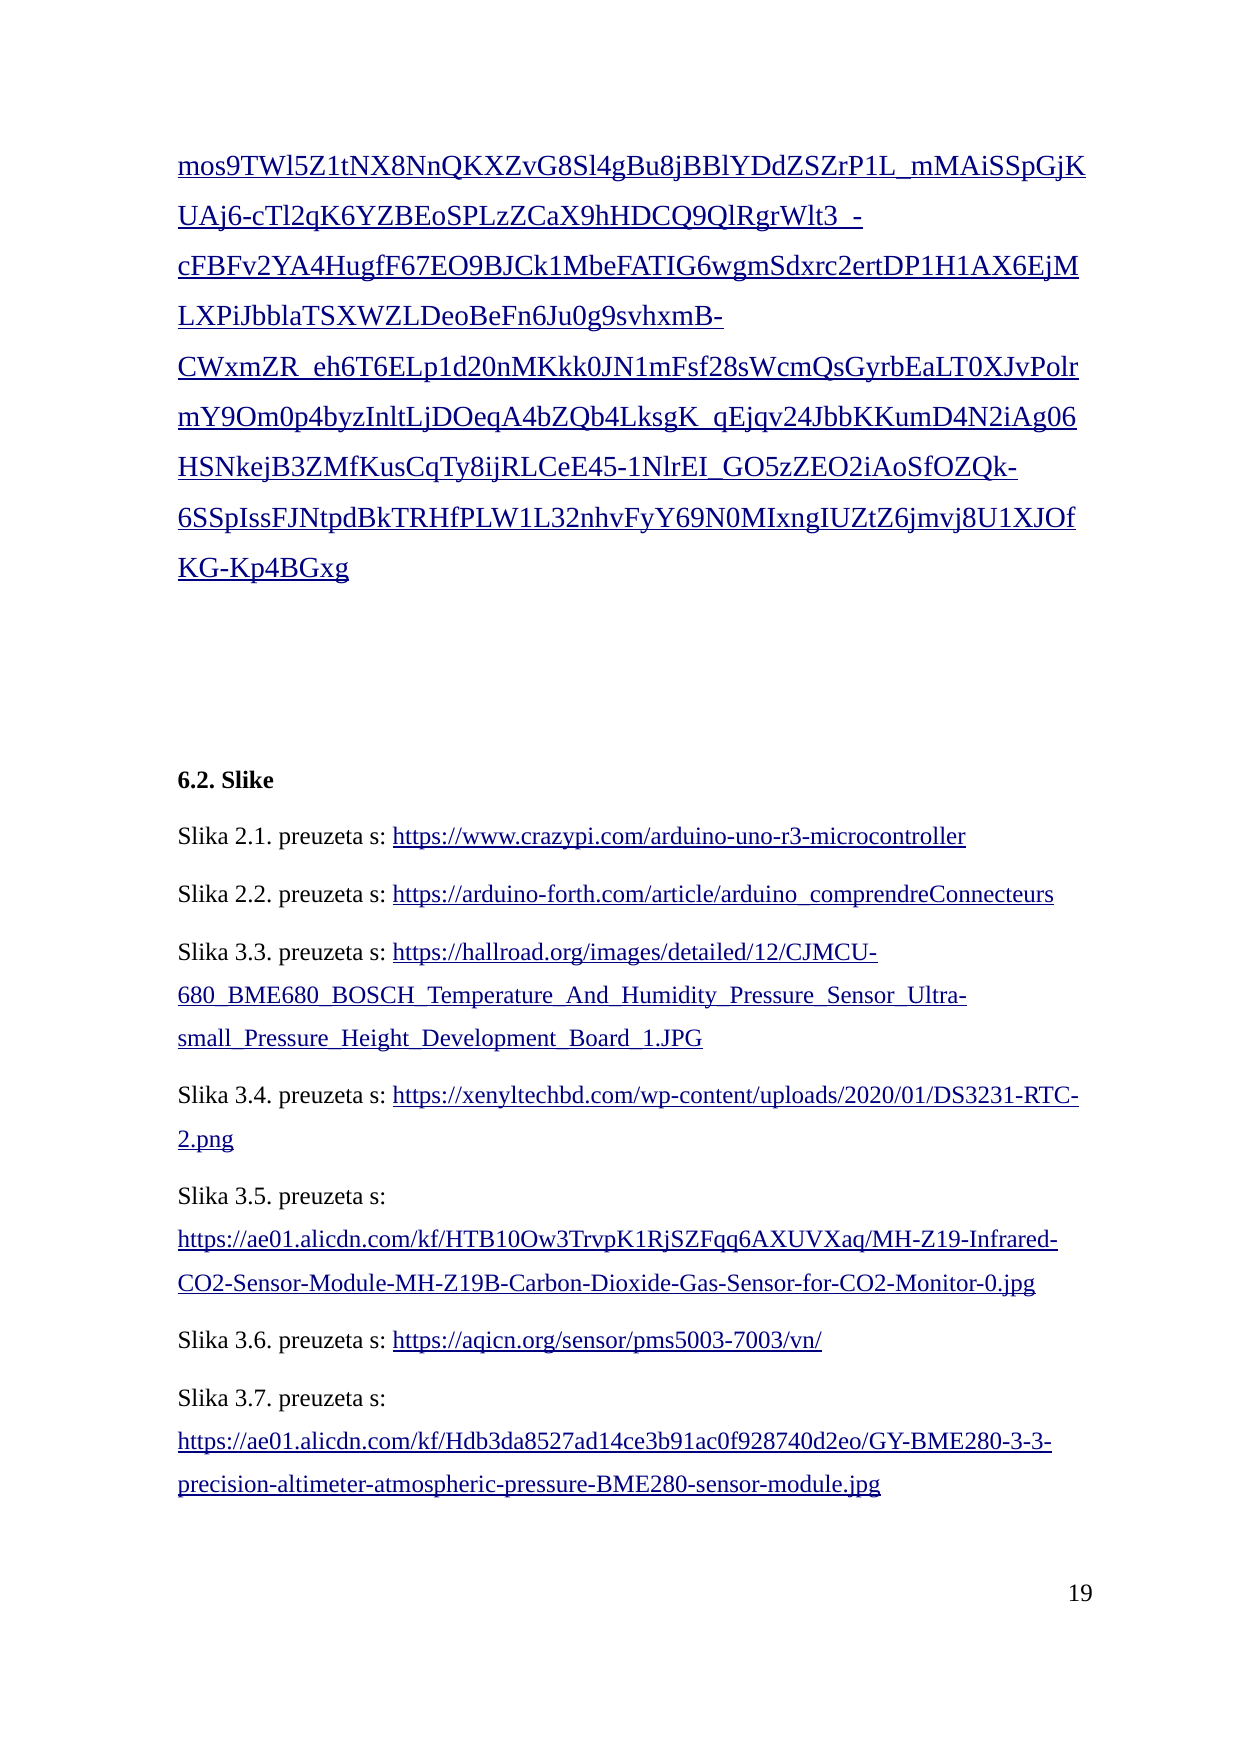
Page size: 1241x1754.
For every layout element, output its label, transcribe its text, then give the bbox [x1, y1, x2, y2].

text Slika 3.5. preuzeta s: https://ae01.alicdn.com/kf/HTB10Ow3TrvpK1RjSZFqq6AXUVXaq/MH-Z19-Infrared-CO2-Sensor-Module-MH-Z19B-Carbon-Dioxide-Gas-Sensor-for-CO2-Monitor-0.jpg [177, 1181, 1093, 1296]
text Slika 3.3. preuzeta s: https://hallroad.org/images/detailed/12/CJMCU-680_BME680_BOSCH_Temperature_And_Humidity_Pressure_Sensor_Ultra-small_Pressure_Height_Development_Board_1.JPG [177, 937, 1093, 1052]
text mos9TWl5Z1tNX8NnQKXZvG8Sl4gBu8jBBlYDdZSZrP1L_mMAiSSpGjKUAj6-cTl2qK6YZBEoSPLzZCaX9hHDCQ9QlRgrWlt3_-cFBFv2YA4HugfF67EO9BJCk1MbeFATIG6wgmSdxrc2ertDP1H1AX6EjMLXPiJbblaTSXWZLDeoBeFn6Ju0g9svhxmB-CWxmZR_eh6T6ELp1d20nMKkk0JN1mFsf28sWcmQsGyrbEaLT0XJvPolrmY9Om0p4byzInltLjDOeqA4bZQb4LksgK_qEjqv24JbbKKumD4N2iAg06HSNkejB3ZMfKusCqTy8ijRLCeE45-1NlrEI_GO5zZEO2iAoSfOZQk-6SSpIssFJNtpdBkTRHfPLW1L32nhvFyY69N0MIxngIUZtZ6jmvj8U1XJOfKG-Kp4BGxg [177, 148, 1093, 584]
text Slika 2.1. preuzeta s: https://www.crazypi.com/arduino-uno-r3-microcontroller [177, 821, 1093, 850]
text Slika 2.2. preuzeta s: https://arduino-forth.com/article/arduino_comprendreConnecteurs [177, 879, 1093, 908]
text Slika 3.4. preuzeta s: https://xenyltechbd.com/wp-content/uploads/2020/01/DS3231-RTC-2.png [177, 1081, 1093, 1152]
text Slika 3.7. preuzeta s: https://ae01.alicdn.com/kf/Hdb3da8527ad14ce3b91ac0f928740d2eo/GY-BME280-3-3-precision-altimeter-atmospheric-pressure-BME280-sensor-module.jpg [177, 1383, 1093, 1498]
subtitle 6.2. Slike [177, 766, 1093, 794]
text Slika 3.6. preuzeta s: https://aqicn.org/sensor/pms5003-7003/vn/ [177, 1325, 1093, 1354]
